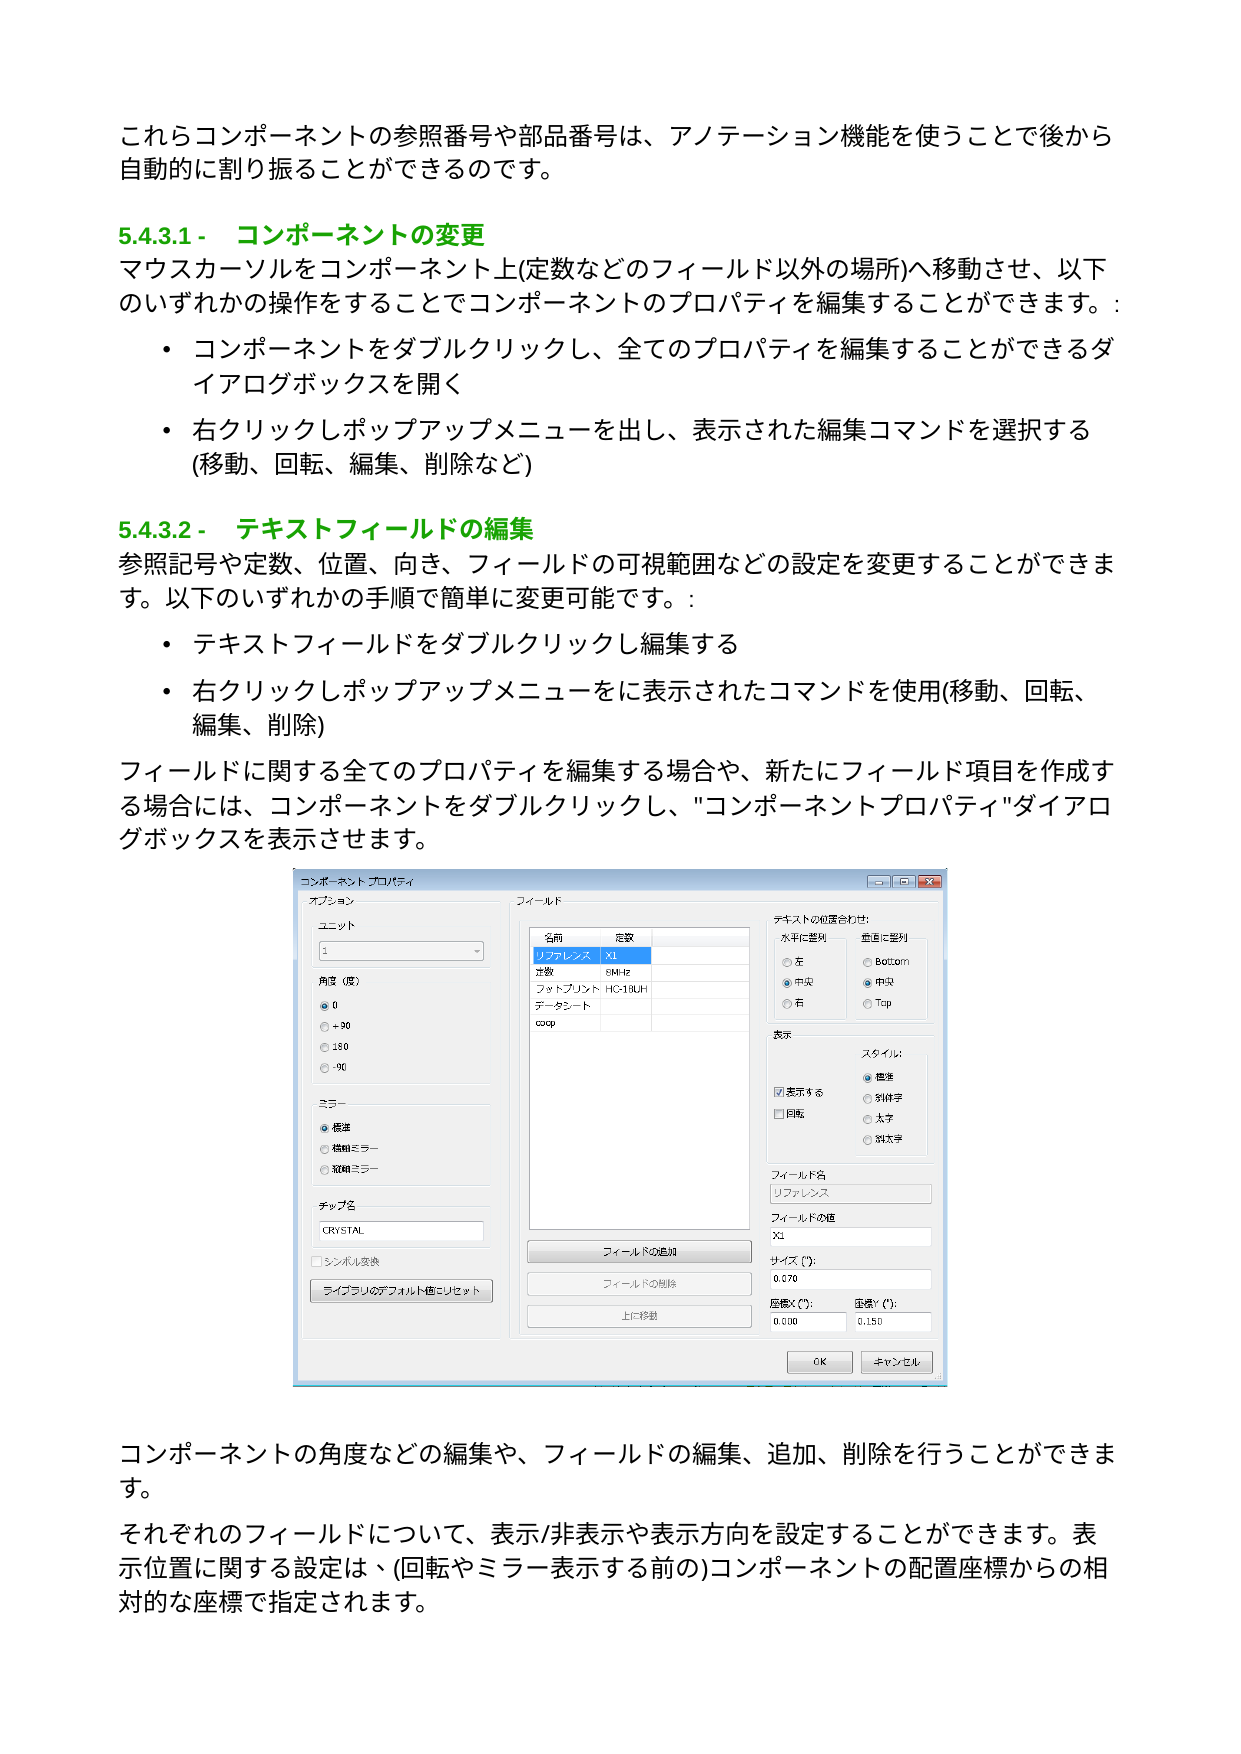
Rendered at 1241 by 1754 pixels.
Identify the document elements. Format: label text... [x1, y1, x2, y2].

text マウスカーソルをコンポーネント上(定数などのフィールド以外の場所)へ移動させ、以下のいずれかの操作をすることでコンポーネントのプロパティを編集することができます。: [118, 252, 1122, 320]
text これらコンポーネントの参照番号や部品番号は、アノテーション機能を使うことで後から自動的に割り振ることができるのです。 [118, 118, 1122, 186]
text 参照記号や定数、位置、向き、フィールドの可視範囲などの設定を変更することができます。以下のいずれかの手順で簡単に変更可能です。: [118, 546, 1122, 614]
text フィールドに関する全てのプロパティを編集する場合や、新たにフィールド項目を作成する場合には、コンポーネントをダブルクリックし、"コンポーネントプロパティ"ダイアログボックスを表示させます。 [118, 754, 1122, 856]
list 右クリックしポップアップメニューをに表示されたコマンドを使用(移動、回転、編集、削除) [162, 673, 1122, 742]
list 右クリックしポップアップメニューを出し、表示された編集コマンドを選択する(移動、回転、編集、削除など) [162, 413, 1122, 481]
text コンポーネントの角度などの編集や、フィールドの編集、追加、削除を行うことができます。 [118, 1436, 1122, 1504]
picture [292, 868, 948, 1387]
subtitle コンポーネントの変更 [118, 217, 1122, 252]
subtitle テキストフィールドの編集 [118, 512, 1122, 546]
list コンポーネントをダブルクリックし、全てのプロパティを編集することができるダイアログボックスを開く [162, 332, 1122, 400]
text それぞれのフィールドについて、表示/非表示や表示方向を設定することができます。表示位置に関する設定は、(回転やミラー表示する前の)コンポーネントの配置座標からの相対的な座標で指定されます。 [118, 1517, 1122, 1619]
list テキストフィールドをダブルクリックし編集する [162, 627, 1122, 661]
